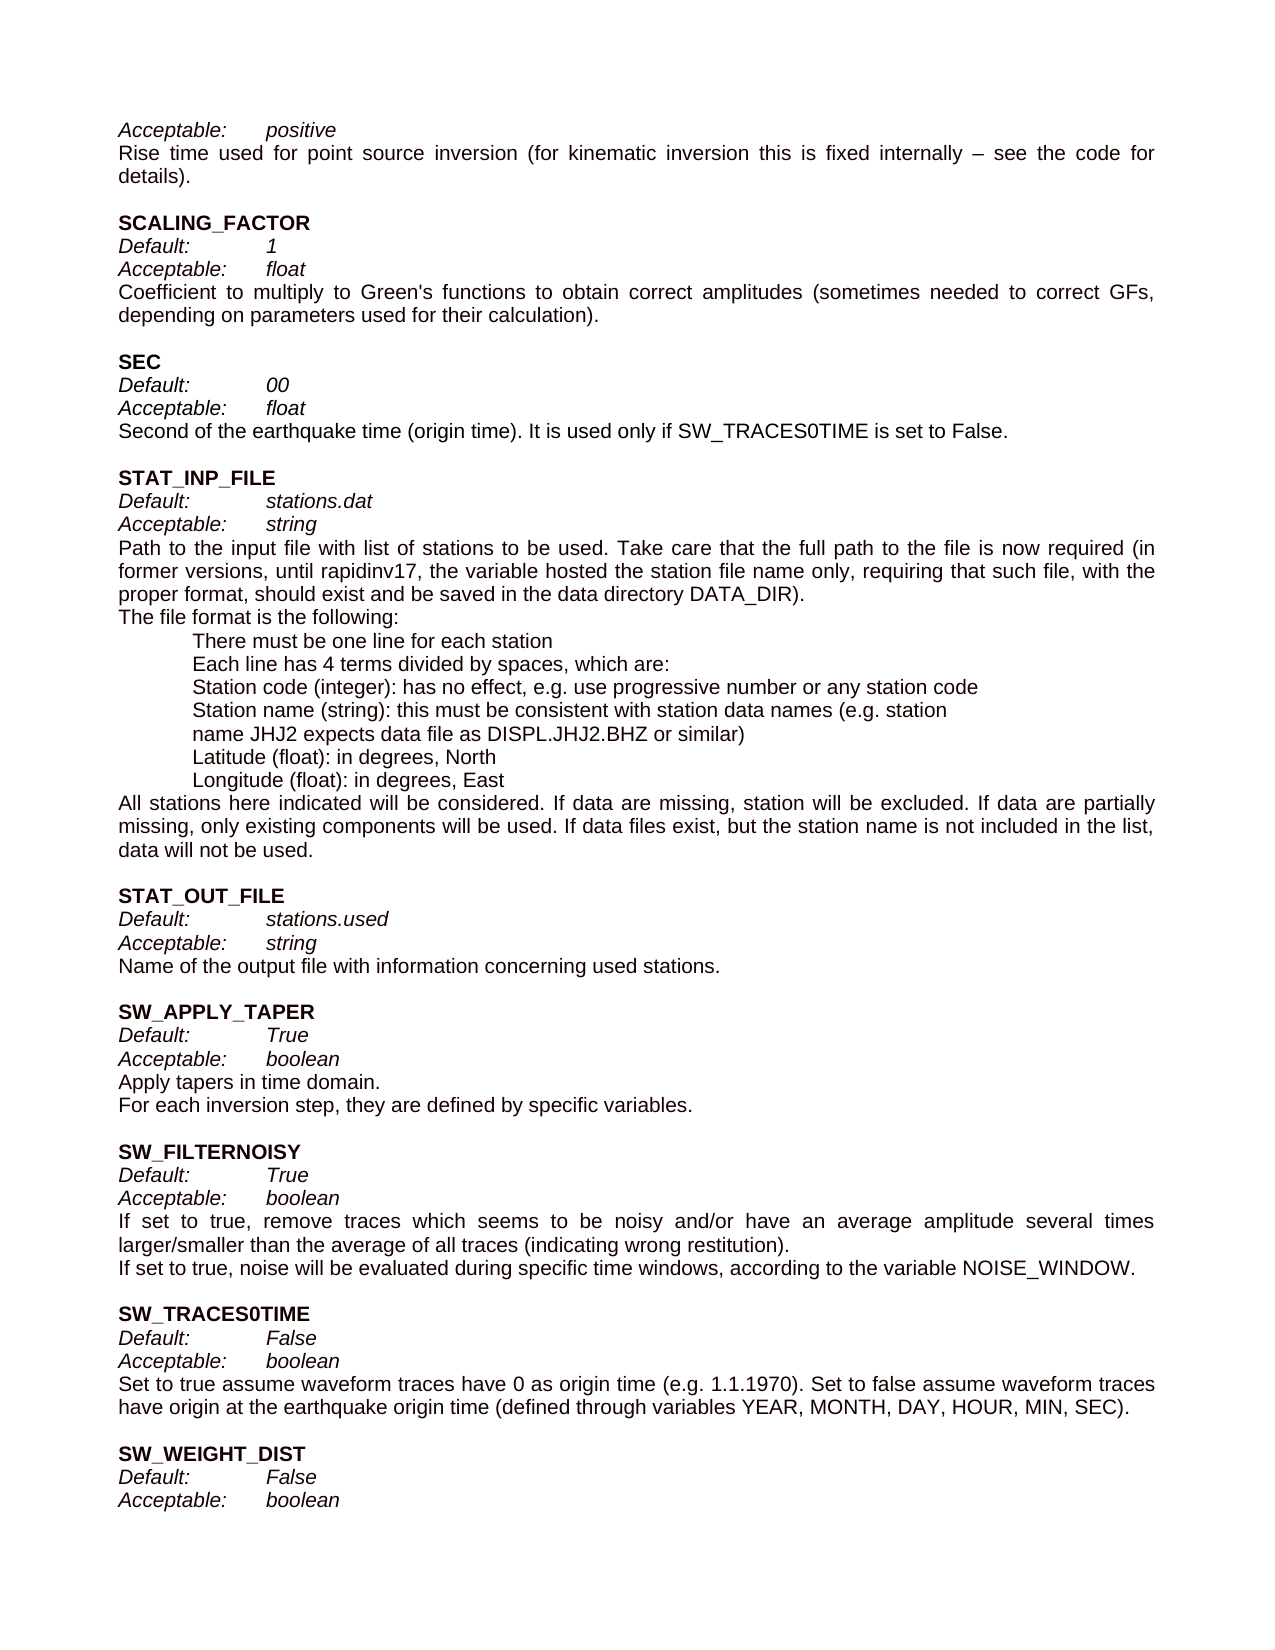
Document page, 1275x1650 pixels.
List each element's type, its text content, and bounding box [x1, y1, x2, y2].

text Station name (string): this must be consistent with station data names (e.g. station name JHJ2 expects data file as DISPL.JHJ2.BHZ or similar) [118, 699, 1157, 745]
text There must be one line for each station [118, 629, 1157, 652]
text Coefficient to multiply to Green's functions to obtain correct amplitudes (sometimes needed to correct GFs, depending on parameters used for their calculation). [118, 281, 1157, 327]
text SW_TRACES0TIME [118, 1303, 1157, 1326]
text Acceptable: string [118, 513, 1157, 536]
text Default: False [118, 1465, 1157, 1489]
text Acceptable: boolean [118, 1187, 1157, 1210]
text Longitude (float): in degrees, East [118, 768, 1157, 792]
text Acceptable: positive [118, 118, 1157, 141]
text Apply tapers in time domain. [118, 1071, 1157, 1094]
text Name of the output file with information concerning used stations. [118, 954, 1157, 978]
text Default: True [118, 1163, 1157, 1187]
text Default: stations.used [118, 908, 1157, 931]
text Latitude (float): in degrees, North [118, 745, 1157, 768]
text Default: True [118, 1024, 1157, 1047]
text Default: stations.dat [118, 490, 1157, 513]
text Default: 00 [118, 374, 1157, 397]
text Default: False [118, 1326, 1157, 1349]
text SEC [118, 350, 1157, 374]
text Acceptable: boolean [118, 1489, 1157, 1512]
text Acceptable: float [118, 397, 1157, 420]
text SW_FILTERNOISY [118, 1140, 1157, 1163]
text Path to the input file with list of stations to be used. Take care that the full path to the file is now required (in former versions, until rapidinv17, the variable hosted the station file name only, requiring that such file, with the proper format, should exist and be saved in the data directory DATA_DIR). [118, 536, 1157, 606]
text SW_APPLY_TAPER [118, 1001, 1157, 1024]
text STAT_OUT_FILE [118, 885, 1157, 908]
text Acceptable: float [118, 257, 1157, 281]
text Default: 1 [118, 234, 1157, 257]
text For each inversion step, they are defined by specific variables. [118, 1094, 1157, 1117]
text STAT_INP_FILE [118, 467, 1157, 490]
text Acceptable: boolean [118, 1047, 1157, 1071]
text Set to true assume waveform traces have 0 as origin time (e.g. 1.1.1970). Set to false assume waveform traces have origin at the earthquake origin time (defined through variables YEAR, MONTH, DAY, HOUR, MIN, SEC). [118, 1372, 1157, 1419]
text Rise time used for point source inversion (for kinematic inversion this is fixed internally – see the code for details). [118, 141, 1157, 188]
text Each line has 4 terms divided by spaces, which are: [118, 652, 1157, 676]
text If set to true, noise will be evaluated during specific time windows, according to the variable NOISE_WINDOW. [118, 1256, 1157, 1279]
text SCALING_FACTOR [118, 211, 1157, 234]
text Second of the earthquake time (origin time). It is used only if SW_TRACES0TIME is set to False. [118, 420, 1157, 443]
text Acceptable: boolean [118, 1349, 1157, 1372]
text If set to true, remove traces which seems to be noisy and/or have an average amplitude several times larger/smaller than the average of all traces (indicating wrong restitution). [118, 1210, 1157, 1256]
text All stations here indicated will be considered. If data are missing, station will be excluded. If data are partially missing, only existing components will be used. If data files exist, but the station name is not included in the list, data will not be used. [118, 792, 1157, 861]
text The file format is the following: [118, 606, 1157, 629]
text Acceptable: string [118, 931, 1157, 954]
text SW_WEIGHT_DIST [118, 1442, 1157, 1465]
text Station code (integer): has no effect, e.g. use progressive number or any station code [118, 676, 1157, 699]
